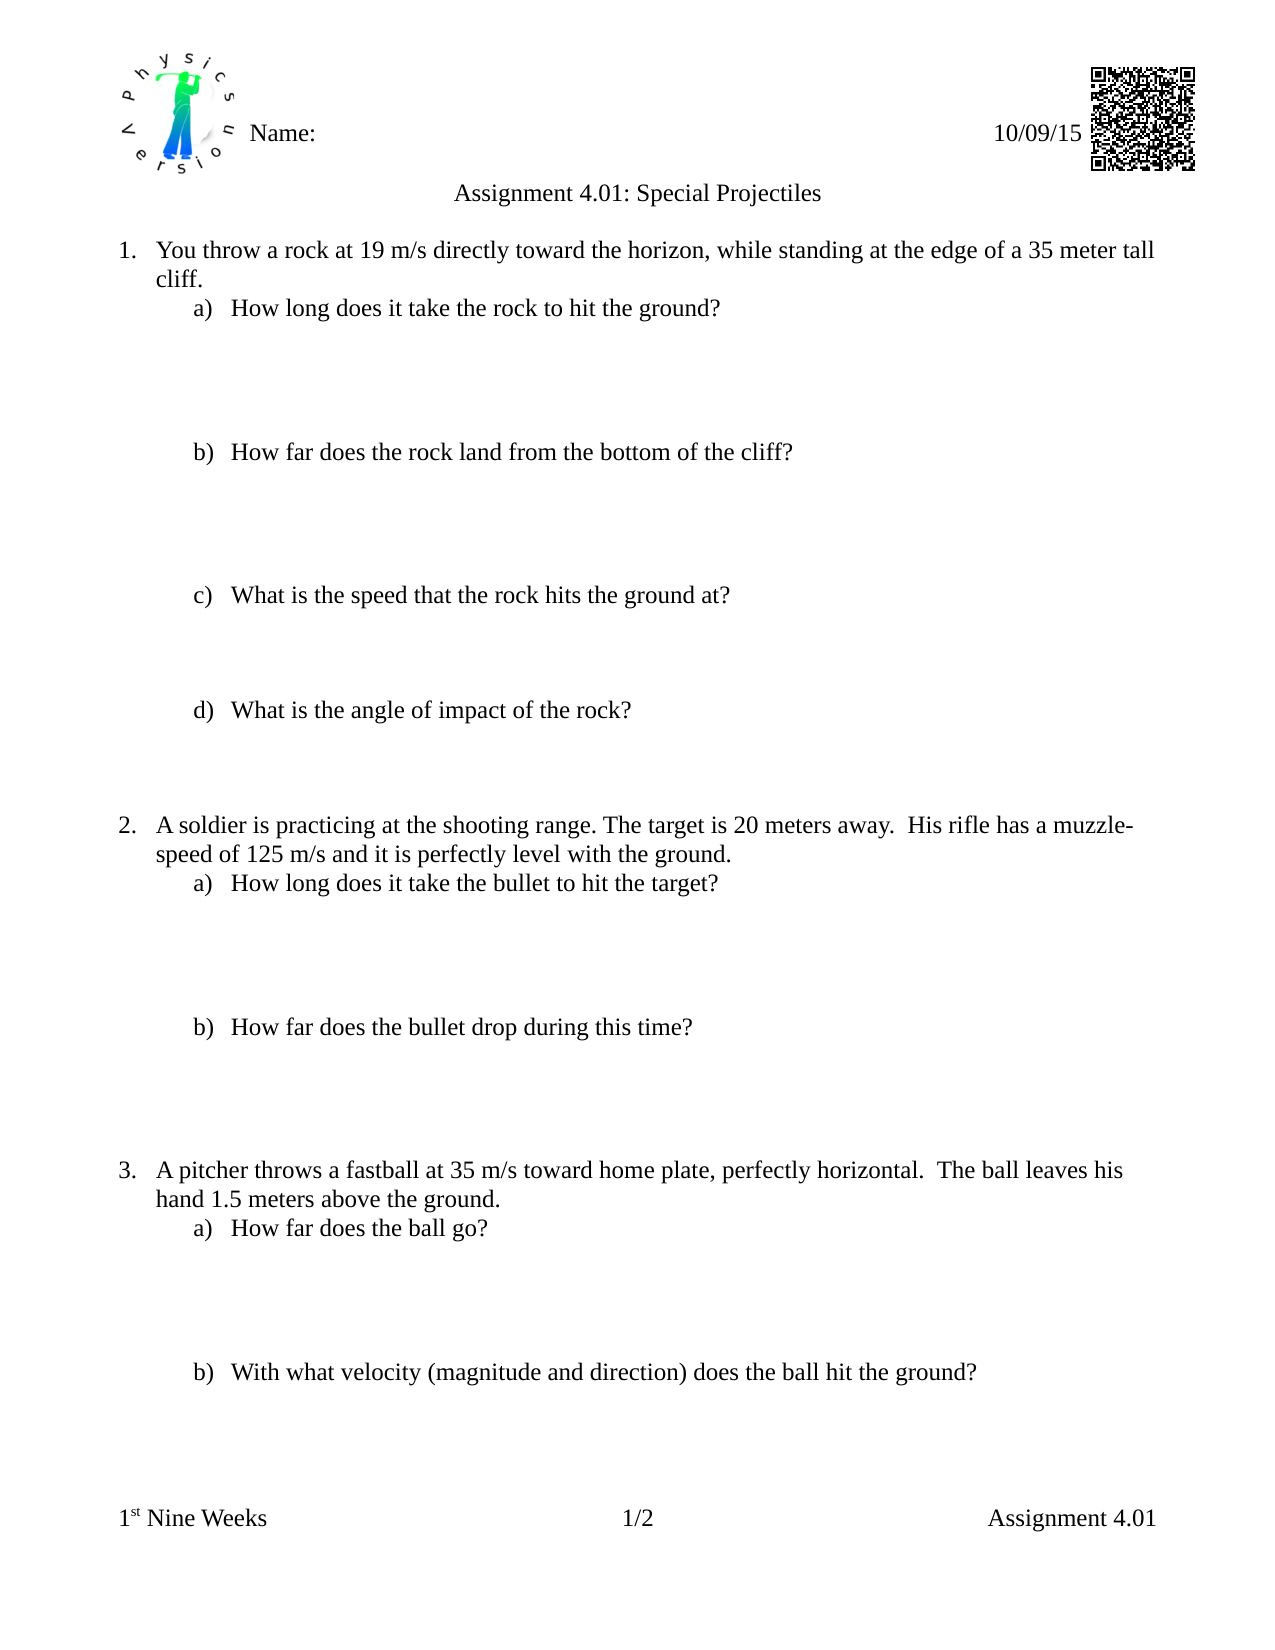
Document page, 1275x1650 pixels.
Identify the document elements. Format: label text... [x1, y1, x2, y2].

list A pitcher throws a fastball at 35 m/s toward home plate, perfectly horizontal. The ball leaves his hand 1.5 meters above the ground. [118, 1156, 1157, 1213]
list How far does the rock land from the bottom of the cliff? [193, 437, 1157, 466]
list A soldier is practicing at the shooting range. The target is 20 meters away. His rifle has a muzzle-speed of 125 m/s and it is perfectly level with the ground. [118, 811, 1157, 868]
text Assignment 4.01: Special Projectiles [118, 176, 1157, 207]
list With what velocity (magnitude and direction) does the ball hit the ground? [193, 1357, 1157, 1386]
list How long does it take the bullet to hit the target? [193, 868, 1157, 897]
picture [1082, 58, 1203, 179]
list How far does the bullet drop during this time? [193, 1012, 1157, 1041]
list How far does the ball go? [193, 1213, 1157, 1242]
list How long does it take the rock to hit the ground? [193, 293, 1157, 322]
list What is the speed that the rock hits the ground at? [193, 581, 1157, 609]
list You throw a rock at 19 m/s directly toward the horizon, while standing at the edge of a 35 meter tall cliff. [118, 236, 1157, 293]
picture [121, 53, 235, 174]
list What is the angle of impact of the rock? [193, 696, 1157, 724]
